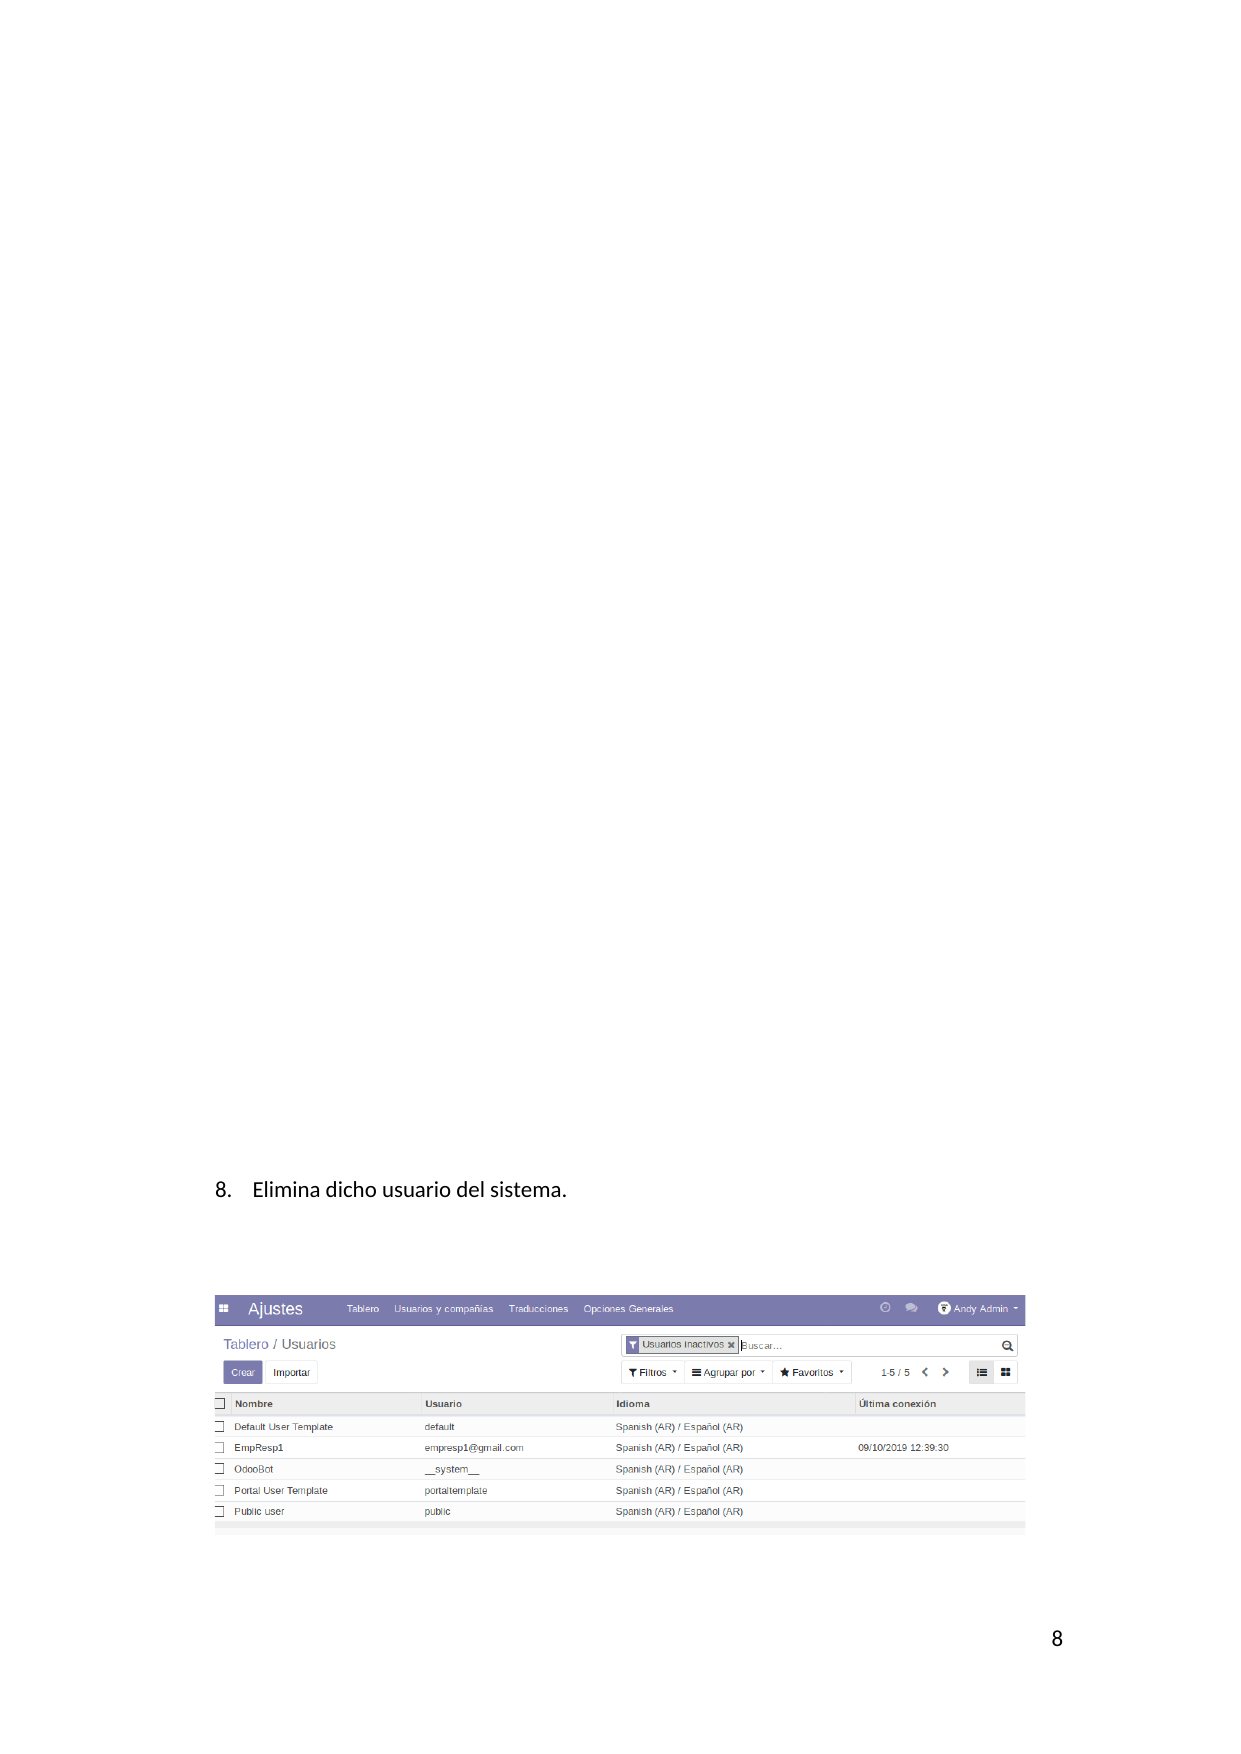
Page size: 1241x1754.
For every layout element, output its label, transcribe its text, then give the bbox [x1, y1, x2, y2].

picture [214, 1295, 1026, 1535]
list Elimina dicho usuario del sistema. [215, 1175, 1063, 1203]
